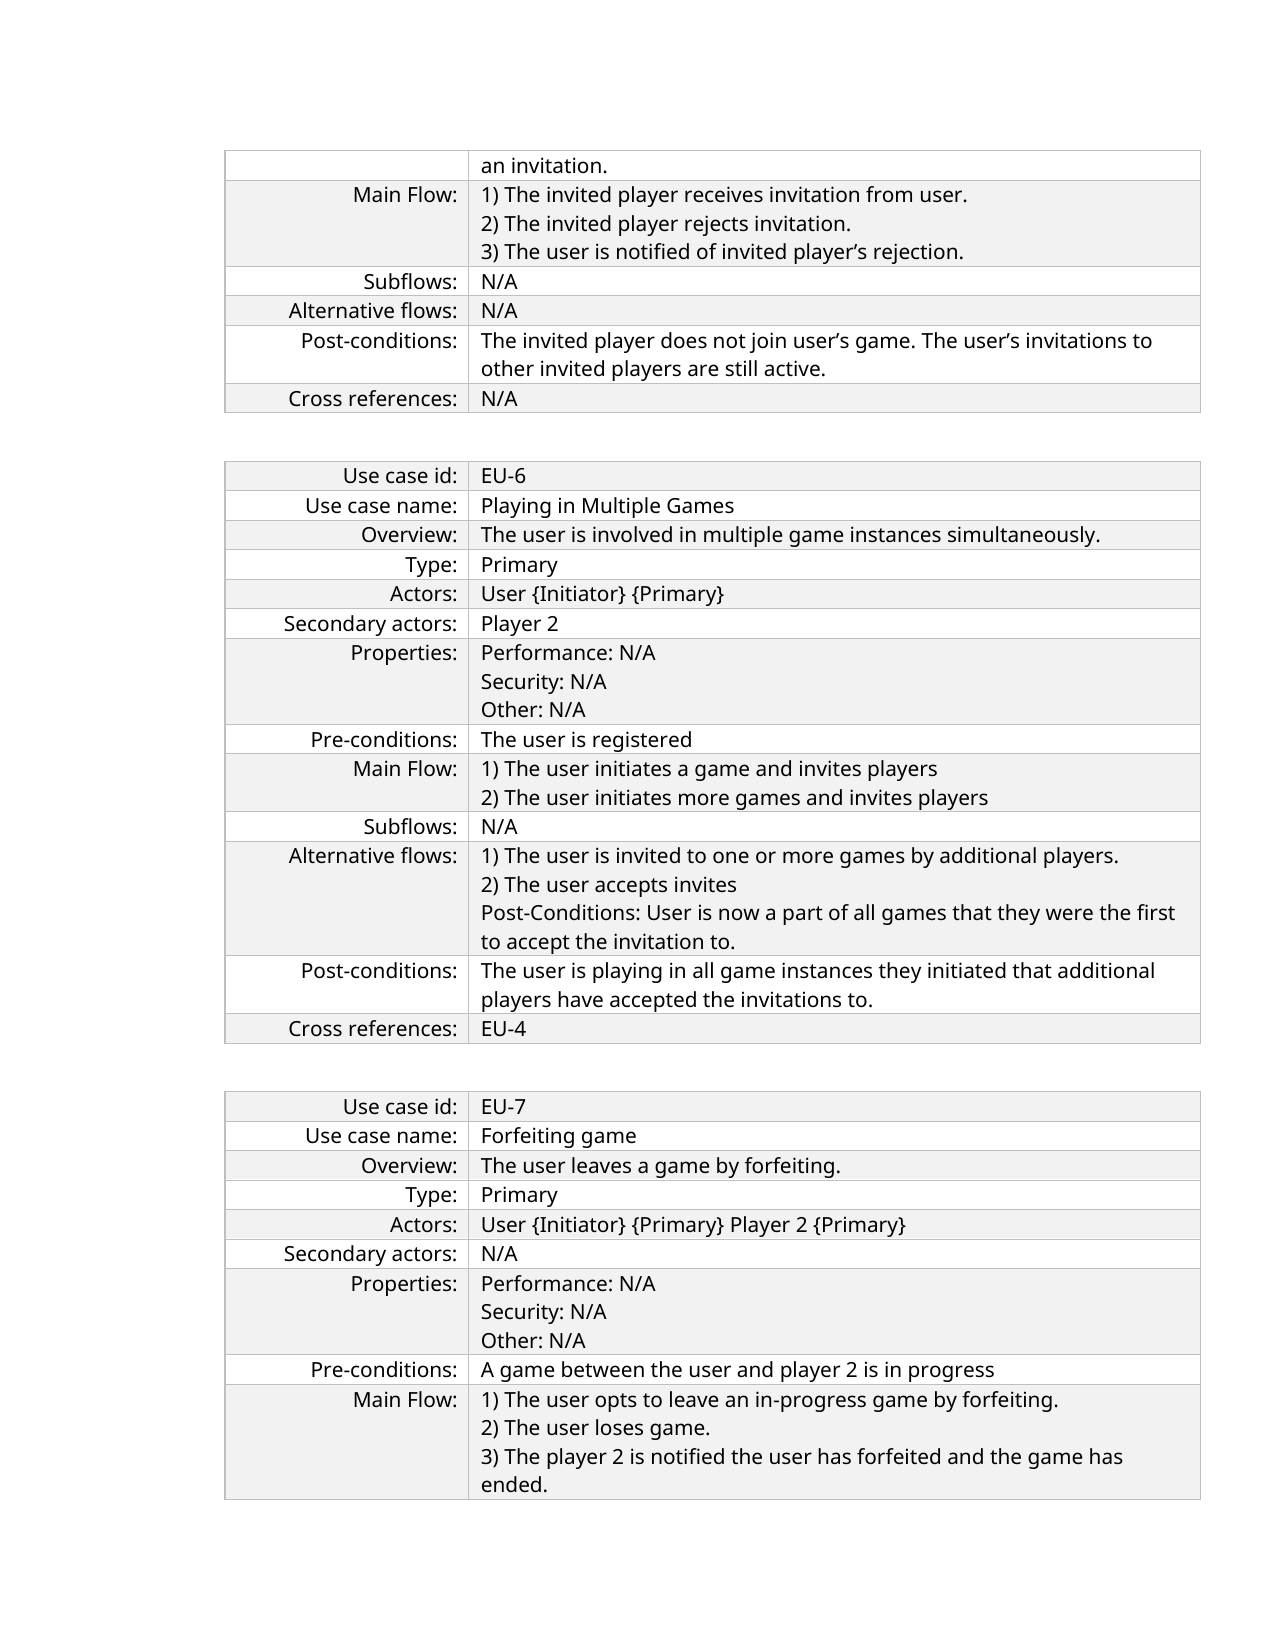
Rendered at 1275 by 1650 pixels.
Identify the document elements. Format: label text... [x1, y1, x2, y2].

table_cell Properties: [226, 639, 468, 724]
table_cell Main Flow: [226, 181, 468, 266]
table_cell Player 2 [469, 609, 1200, 637]
table_cell Performance: N/A Security: N/A Other: N/A [469, 639, 1200, 724]
table_cell N/A [469, 267, 1200, 295]
table_cell Overview: [226, 521, 468, 549]
table_cell The user leaves a game by forfeiting. [469, 1151, 1200, 1179]
table_cell 1) The user is invited to one or more games by additional players. 2) The user accepts invites Post-Conditions: User is now a part of all games that they were the first to accept the invitation to. [469, 842, 1200, 955]
table_cell N/A [469, 296, 1200, 325]
table_cell 1) The user initiates a game and invites players 2) The user initiates more games and invites players [469, 754, 1200, 811]
table_cell Pre-conditions: [226, 1355, 468, 1384]
table_cell Alternative flows: [226, 296, 468, 325]
table_cell Performance: N/A Security: N/A Other: N/A [469, 1269, 1200, 1354]
table_cell Type: [226, 1181, 468, 1209]
table_cell Actors: [226, 1210, 468, 1238]
table_cell Playing in Multiple Games [469, 491, 1200, 519]
table_header Use case id: [226, 1092, 468, 1121]
table_cell User {Initiator} {Primary} Player 2 {Primary} [469, 1210, 1200, 1238]
table_cell Pre-conditions: [226, 725, 468, 753]
table_cell Subflows: [226, 812, 468, 841]
table_cell Cross references: [226, 384, 468, 412]
table_cell Primary [469, 1181, 1200, 1209]
table_cell Overview: [226, 1151, 468, 1179]
table_cell N/A [469, 812, 1200, 841]
table_cell User {Initiator} {Primary} [469, 580, 1200, 608]
table_cell The user is playing in all game instances they initiated that additional players have accepted the invitations to. [469, 956, 1200, 1013]
table_cell Post-conditions: [226, 956, 468, 1013]
table_cell 1) The user opts to leave an in-progress game by forfeiting. 2) The user loses game. 3) The player 2 is notified the user has forfeited and the game has ended. [469, 1385, 1200, 1499]
table_cell Main Flow: [226, 1385, 468, 1499]
table_cell The user is registered [469, 725, 1200, 753]
table_cell Use case name: [226, 1122, 468, 1150]
table_cell Type: [226, 550, 468, 578]
table_cell Secondary actors: [226, 609, 468, 637]
table_header EU-6 [469, 462, 1200, 490]
table_cell EU-4 [469, 1014, 1200, 1043]
table_header Use case id: [226, 462, 468, 490]
table_cell Properties: [226, 1269, 468, 1354]
table_cell The user is involved in multiple game instances simultaneously. [469, 521, 1200, 549]
table_cell Post-conditions: [226, 326, 468, 383]
table_header EU-7 [469, 1092, 1200, 1121]
table_cell an invitation. [469, 151, 1200, 179]
table_cell Secondary actors: [226, 1240, 468, 1268]
table_cell Primary [469, 550, 1200, 578]
table_cell Actors: [226, 580, 468, 608]
table_cell Cross references: [226, 1014, 468, 1043]
table_cell Alternative flows: [226, 842, 468, 955]
table_cell N/A [469, 384, 1200, 412]
table_cell A game between the user and player 2 is in progress [469, 1355, 1200, 1384]
table_cell 1) The invited player receives invitation from user. 2) The invited player rejects invitation. 3) The user is notified of invited player’s rejection. [469, 181, 1200, 266]
table_cell Use case name: [226, 491, 468, 519]
table_cell Subflows: [226, 267, 468, 295]
table_cell [226, 151, 468, 179]
table_cell Main Flow: [226, 754, 468, 811]
table_cell N/A [469, 1240, 1200, 1268]
table_cell The invited player does not join user’s game. The user’s invitations to other invited players are still active. [469, 326, 1200, 383]
table_cell Forfeiting game [469, 1122, 1200, 1150]
